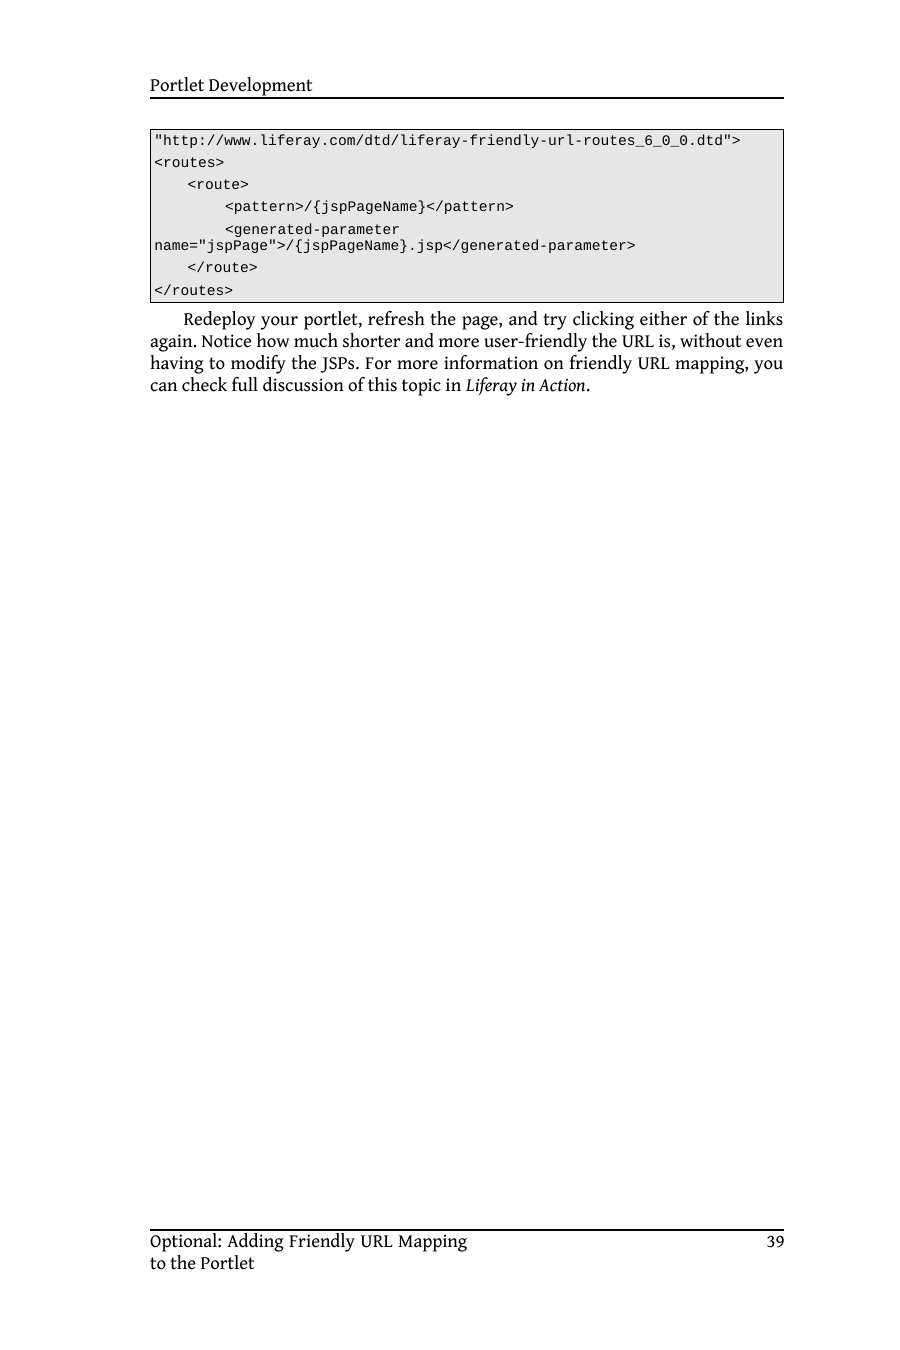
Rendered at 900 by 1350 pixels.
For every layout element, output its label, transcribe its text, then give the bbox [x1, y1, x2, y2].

text <routes> [151, 151, 783, 171]
text "http://www.liferay.com/dtd/liferay-friendly-url-routes_6_0_0.dtd"> [151, 130, 783, 149]
text </route> [151, 257, 783, 277]
text Redeploy your portlet, refresh the page, and try clicking either of the links again. Notice how much shorter and more user-friendly the URL is, without even having to modify the JSPs. For more information on friendly URL mapping, you can check full discussion of this topic in Liferay in Action. [150, 309, 784, 396]
text <generated-parameter name="jspPage">/{jspPageName}.jsp</generated-parameter> [151, 218, 783, 254]
text </routes> [151, 279, 783, 302]
text <pattern>/{jspPageName}</pattern> [151, 196, 783, 216]
text <route> [151, 173, 783, 194]
